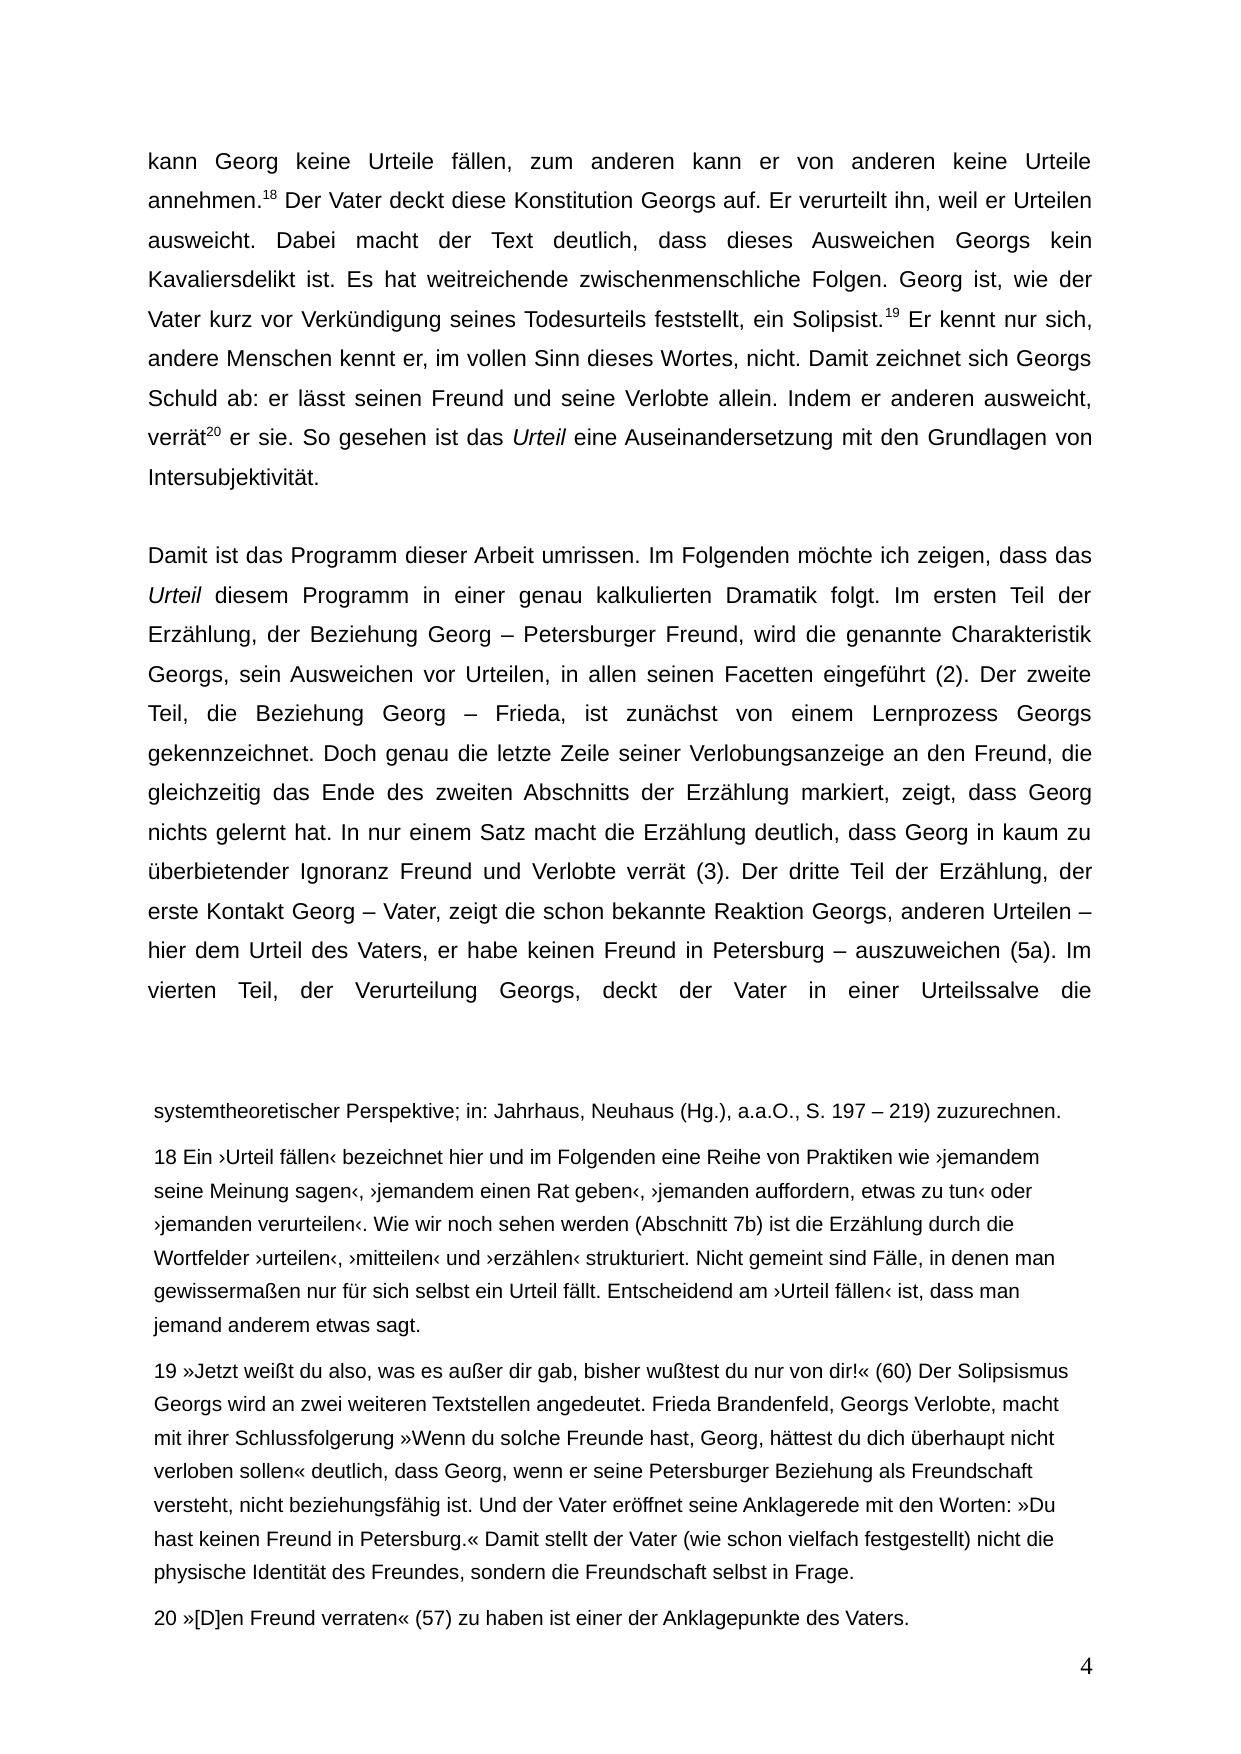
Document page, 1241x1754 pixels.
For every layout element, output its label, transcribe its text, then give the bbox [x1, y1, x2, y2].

text »Jetzt weißt du also, was es außer dir gab, bisher wußtest du nur von dir!« (60) Der Solipsismus Georgs wird an zwei weiteren Textstellen angedeutet. Frieda Brandenfeld, Georgs Verlobte, macht mit ihrer Schlussfolgerung »Wenn du solche Freunde hast, Georg, hättest du dich überhaupt nicht verloben sollen« deutlich, dass Georg, wenn er seine Petersburger Beziehung als Freundschaft versteht, nicht beziehungsfähig ist. Und der Vater eröffnet seine Anklagerede mit den Worten: »Du hast keinen Freund in Petersburg.« Damit stellt der Vater (wie schon vielfach festgestellt) nicht die physische Identität des Freundes, sondern die Freundschaft selbst in Frage. [148, 1354, 1093, 1590]
text kann Georg keine Urteile fällen, zum anderen kann er von anderen keine Urteile annehmen. Der Vater deckt diese Konstitution Georgs auf. Er verurteilt ihn, weil er Urteilen ausweicht. Dabei macht der Text deutlich, dass dieses Ausweichen Georgs kein Kavaliersdelikt ist. Es hat weitreichende zwischenmenschliche Folgen. Georg ist, wie der Vater kurz vor Verkündigung seines Todesurteils feststellt, ein Solipsist. Er kennt nur sich, andere Menschen kennt er, im vollen Sinn dieses Wortes, nicht. Damit zeichnet sich Georgs Schuld ab: er lässt seinen Freund und seine Verlobte allein. Indem er anderen ausweicht, verrät er sie. So gesehen ist das Urteil eine Auseinandersetzung mit den Grundlagen von Intersubjektivität. [148, 148, 1093, 490]
text »[D]en Freund verraten« (57) zu haben ist einer der Anklagepunkte des Vaters. [148, 1601, 1093, 1636]
text systemtheoretischer Perspektive; in: Jahrhaus, Neuhaus (Hg.), a.a.O., S. 197 – 219) zuzurechnen. [148, 1094, 1093, 1129]
text Damit ist das Programm dieser Arbeit umrissen. Im Folgenden möchte ich zeigen, dass das Urteil diesem Programm in einer genau kalkulierten Dramatik folgt. Im ersten Teil der Erzählung, der Beziehung Georg – Petersburger Freund, wird die genannte Charakteristik Georgs, sein Ausweichen vor Urteilen, in allen seinen Facetten eingeführt (2). Der zweite Teil, die Beziehung Georg – Frieda, ist zunächst von einem Lernprozess Georgs gekennzeichnet. Doch genau die letzte Zeile seiner Verlobungsanzeige an den Freund, die gleichzeitig das Ende des zweiten Abschnitts der Erzählung markiert, zeigt, dass Georg nichts gelernt hat. In nur einem Satz macht die Erzählung deutlich, dass Georg in kaum zu überbietender Ignoranz Freund und Verlobte verrät (3). Der dritte Teil der Erzählung, der erste Kontakt Georg – Vater, zeigt die schon bekannte Reaktion Georgs, anderen Urteilen – hier dem Urteil des Vaters, er habe keinen Freund in Petersburg – auszuweichen (5a). Im vierten Teil, der Verurteilung Georgs, deckt der Vater in einer Urteilssalve die [148, 542, 1093, 1003]
text Ein ›Urteil fällen‹ bezeichnet hier und im Folgenden eine Reihe von Praktiken wie ›jemandem seine Meinung sagen‹, ›jemandem einen Rat geben‹, ›jemanden auffordern, etwas zu tun‹ oder ›jemanden verurteilen‹. Wie wir noch sehen werden (Abschnitt 7b) ist die Erzählung durch die Wortfelder ›urteilen‹, ›mitteilen‹ und ›erzählen‹ strukturiert. Nicht gemeint sind Fälle, in denen man gewissermaßen nur für sich selbst ein Urteil fällt. Entscheidend am ›Urteil fällen‹ ist, dass man jemand anderem etwas sagt. [148, 1140, 1093, 1343]
